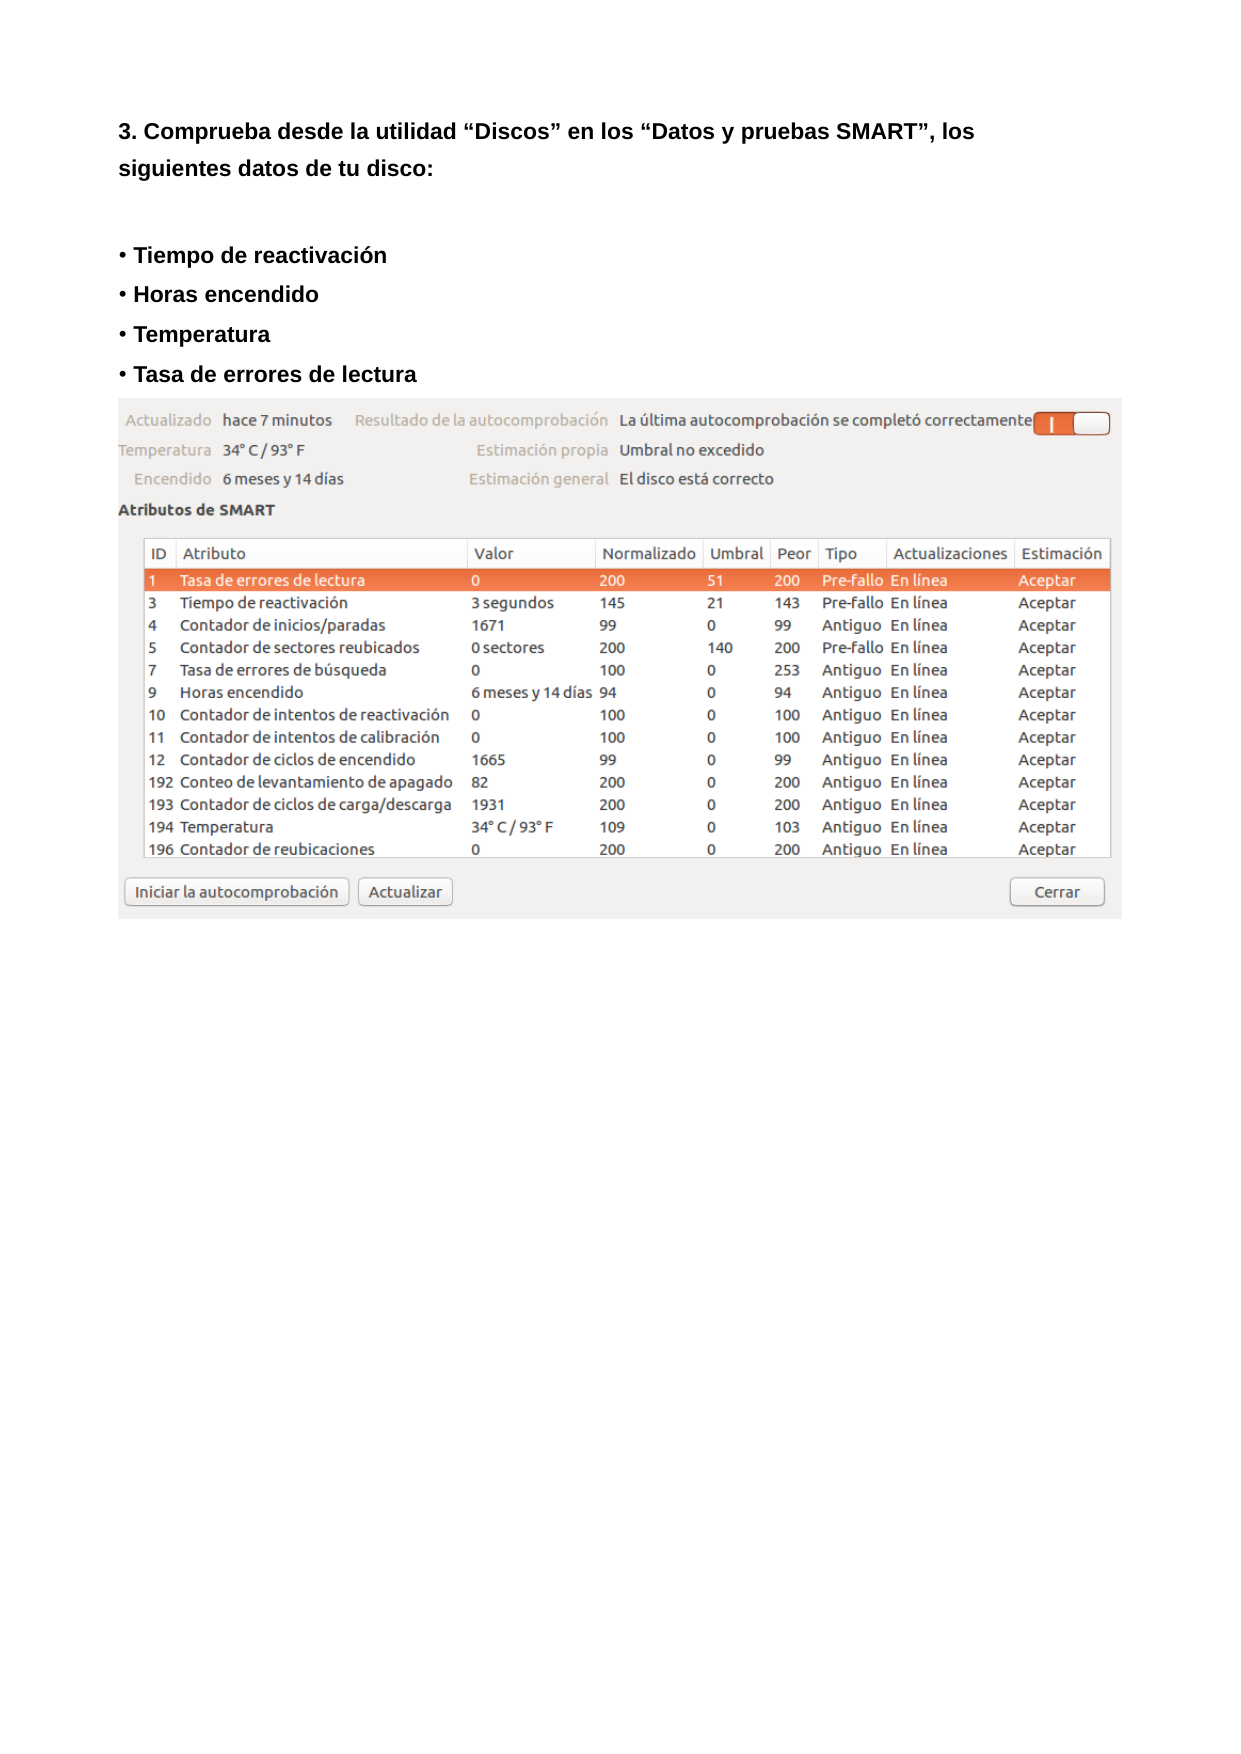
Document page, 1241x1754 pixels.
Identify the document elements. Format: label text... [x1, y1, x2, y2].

text • Temperatura [118, 319, 1122, 348]
text • Tiempo de reactivación [118, 240, 1122, 269]
picture [118, 398, 1123, 919]
text siguientes datos de tu disco: [118, 154, 1122, 181]
text • Horas encendido [118, 279, 1122, 308]
text 3. Comprueba desde la utilidad “Discos” en los “Datos y pruebas SMART”, los [118, 118, 1122, 144]
text • Tasa de errores de lectura [118, 359, 1122, 387]
